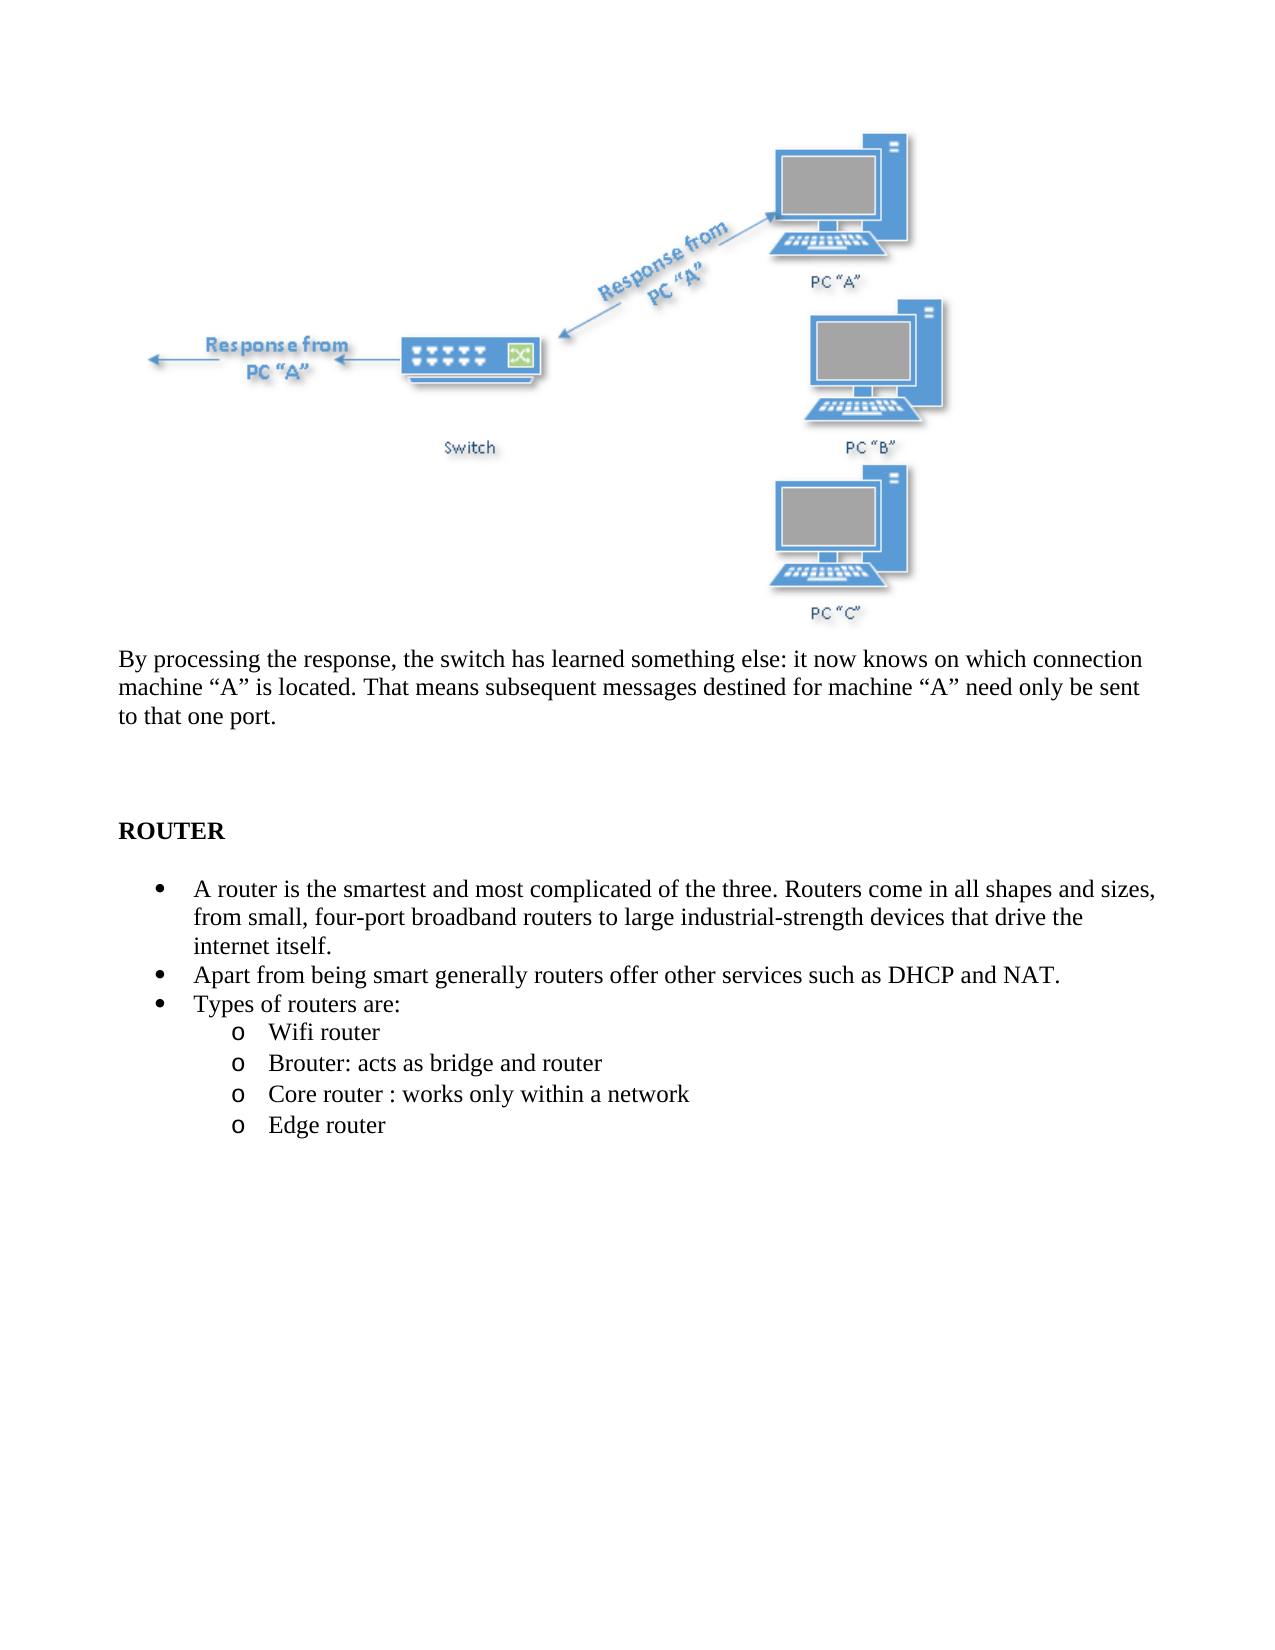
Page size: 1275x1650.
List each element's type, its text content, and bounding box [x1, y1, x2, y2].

list Types of routers are: [156, 989, 1157, 1017]
text By processing the response, the switch has learned something else: it now knows on which connection machine “A” is located. That means subsequent messages destined for machine “A” need only be sent to that one port. [118, 644, 1157, 730]
list Brouter: acts as bridge and router [231, 1048, 1157, 1079]
list Apart from being smart generally routers offer other services such as DHCP and NAT. [156, 960, 1157, 989]
list Core router : works only within a network [231, 1079, 1157, 1110]
list A router is the smartest and most complicated of the three. Routers come in all shapes and sizes, from small, four-port broadband routers to large industrial-strength devices that drive the internet itself. [156, 874, 1157, 960]
list Wifi router [231, 1017, 1157, 1048]
list Edge router [231, 1110, 1157, 1141]
text ROUTER [118, 816, 1157, 845]
